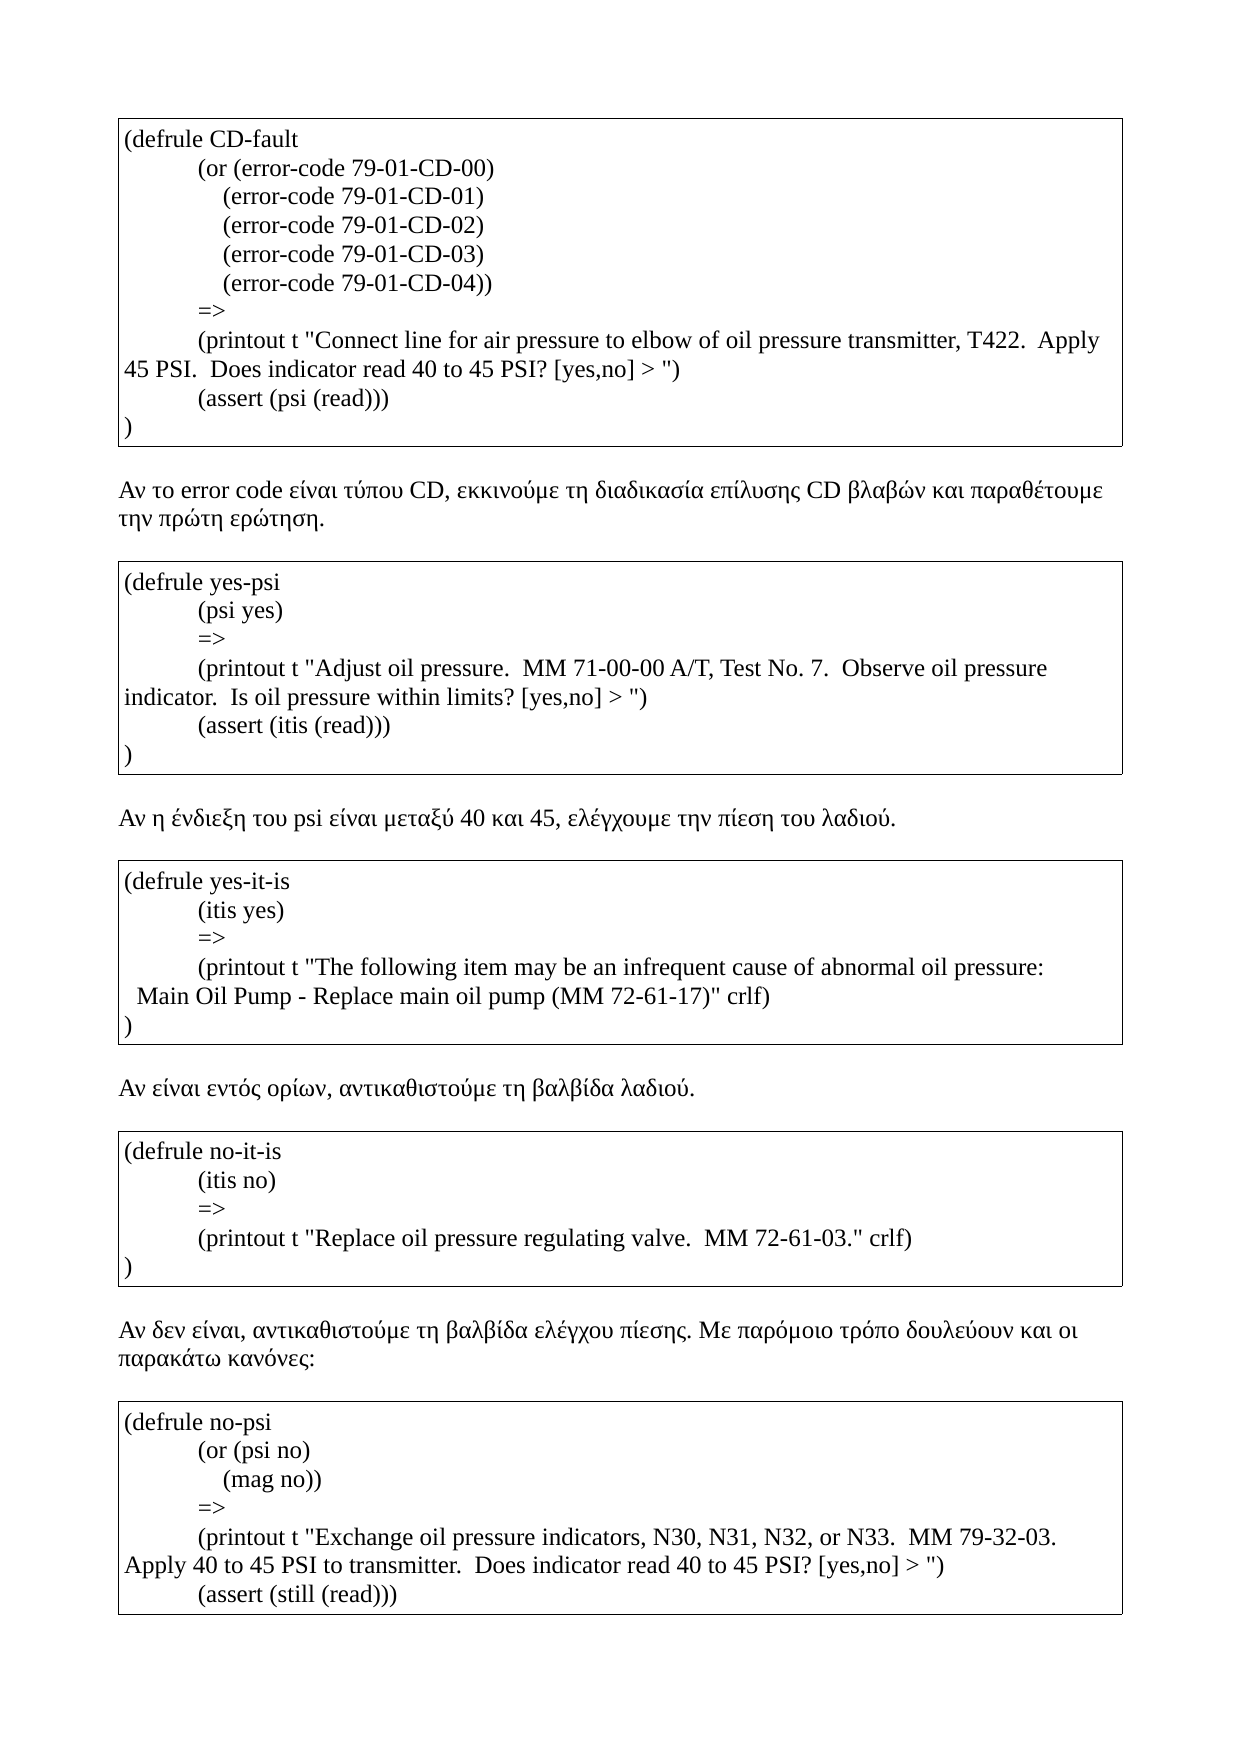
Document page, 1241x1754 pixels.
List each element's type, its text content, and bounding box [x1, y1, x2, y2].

table_header (defrule no-it-is (itis no) => (printout t "Replace oil pressure regulating valve. MM 72-61-03." crlf) ) [119, 1132, 1122, 1286]
text Αν η ένδιεξη του psi είναι μεταξύ 40 και 45, ελέγχουμε την πίεση του λαδιού. [118, 803, 1122, 831]
text Αν δεν είναι, αντικαθιστούμε τη βαλβίδα ελέγχου πίεσης. Με παρόμοιο τρόπο δουλεύουν και οι παρακάτω κανόνες: [118, 1315, 1122, 1372]
table_header (defrule yes-psi (psi yes) => (printout t "Adjust oil pressure. MM 71-00-00 A/T, Test No. 7. Observe oil pressure indicator. Is oil pressure within limits? [yes,no] > ") (assert (itis (read))) ) [119, 562, 1122, 774]
text Αν είναι εντός ορίων, αντικαθιστούμε τη βαλβίδα λαδιού. [118, 1073, 1122, 1102]
table_header (defrule yes-it-is (itis yes) => (printout t "The following item may be an infrequent cause of abnormal oil pressure: Main Oil Pump - Replace main oil pump (MM 72-61-17)" crlf) ) [119, 861, 1122, 1044]
text Αν το error code είναι τύπου CD, εκκινούμε τη διαδικασία επίλυσης CD βλαβών και παραθέτουμε την πρώτη ερώτηση. [118, 475, 1122, 532]
table_header (defrule CD-fault (or (error-code 79-01-CD-00) (error-code 79-01-CD-01) (error-code 79-01-CD-02) (error-code 79-01-CD-03) (error-code 79-01-CD-04)) => (printout t "Connect line for air pressure to elbow of oil pressure transmitter, T422. Apply 45 PSI. Does indicator read 40 to 45 PSI? [yes,no] > ") (assert (psi (read))) ) [119, 119, 1122, 446]
table_header (defrule no-psi (or (psi no) (mag no)) => (printout t "Exchange oil pressure indicators, N30, N31, N32, or N33. MM 79-32-03. Apply 40 to 45 PSI to transmitter. Does indicator read 40 to 45 PSI? [yes,no] > ") (assert (still (read))) [119, 1402, 1122, 1614]
